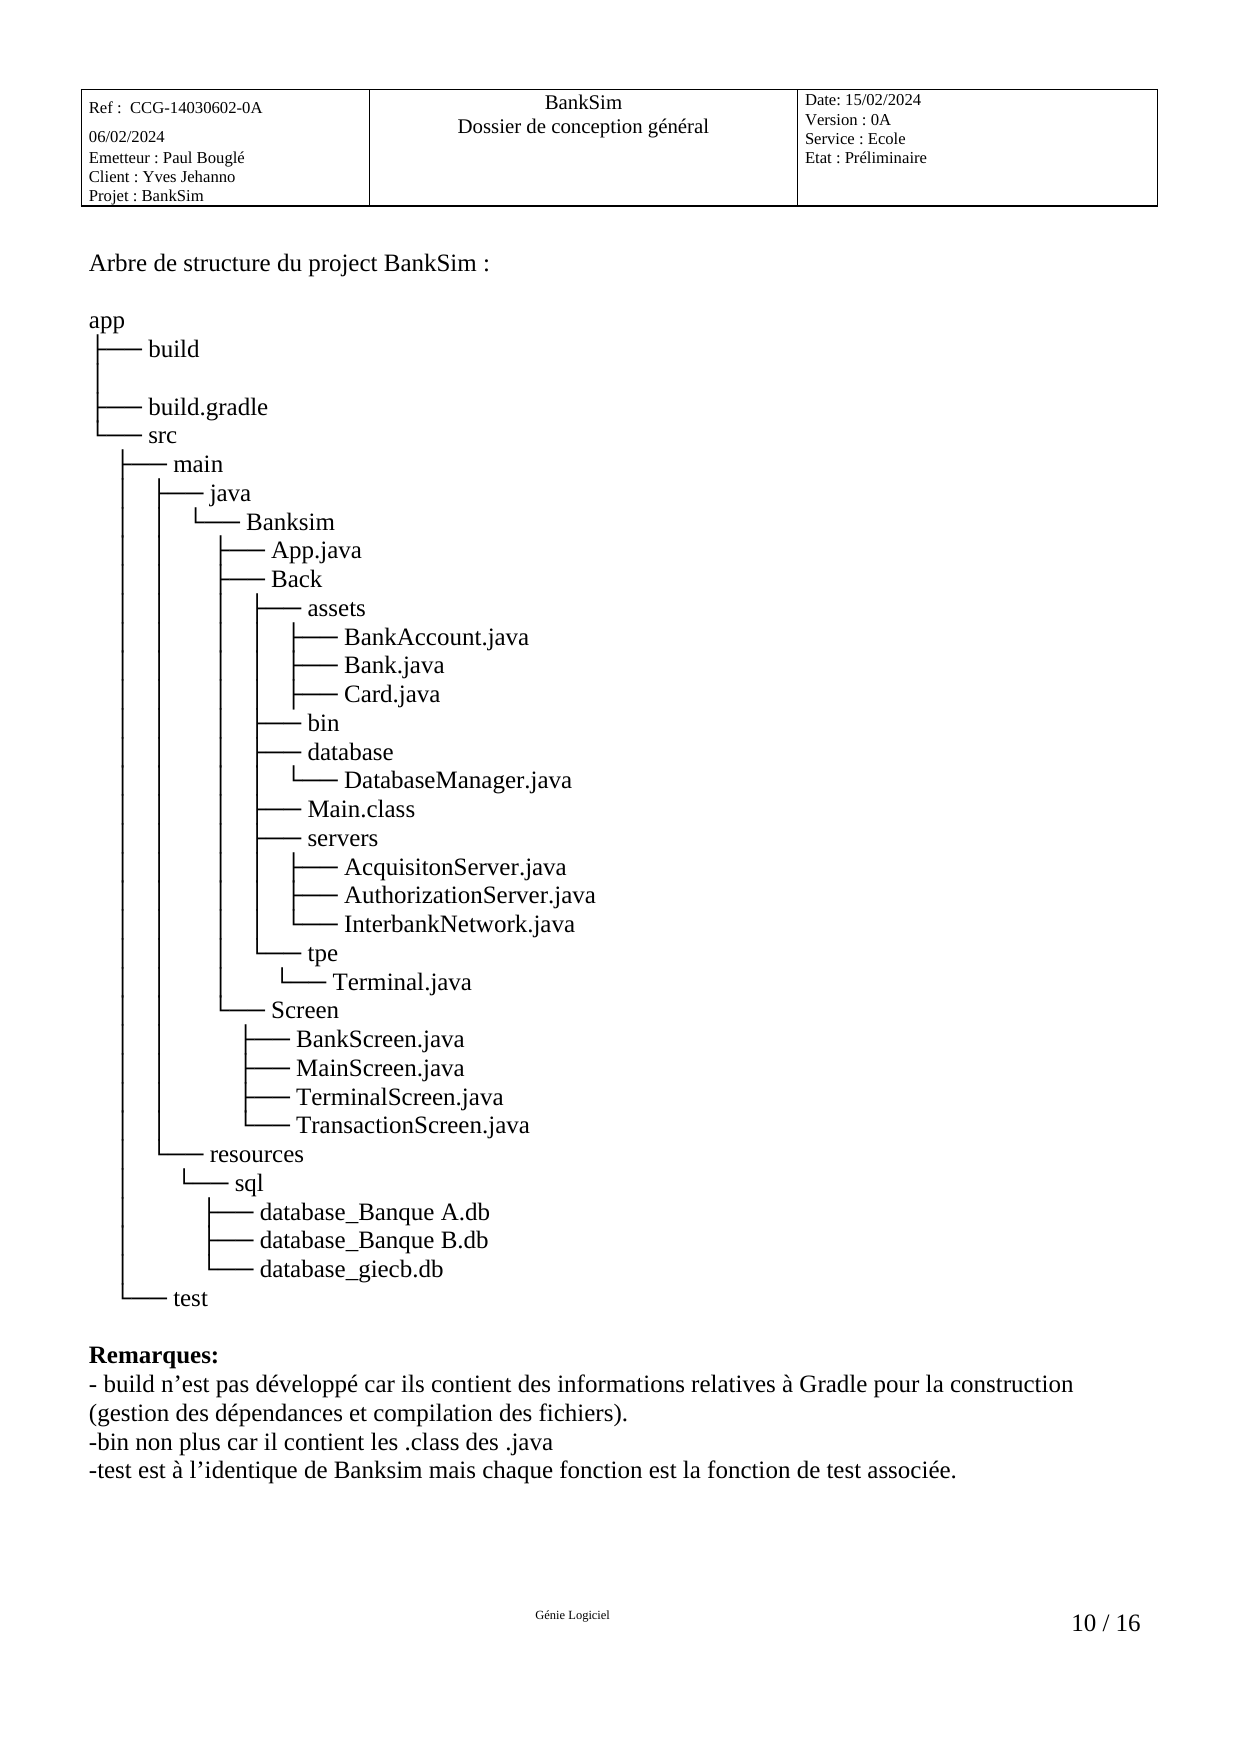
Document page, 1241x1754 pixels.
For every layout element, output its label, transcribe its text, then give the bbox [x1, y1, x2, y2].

text │ ├── database_Banque B.db [210, 1226, 1152, 1254]
text │ │ ├── Back [221, 564, 1152, 593]
text │ │ │ │ └── InterbankNetwork.java [89, 909, 121, 938]
text │ │ │ │ └── DatabaseManager.java [123, 766, 158, 794]
text ├── build.gradle [98, 392, 1152, 421]
text │ │ │ ├── assets [89, 593, 121, 622]
text │ │ │ │ ├── Bank.java [221, 651, 256, 679]
text │ │ │ │ ├── BankAccount.java [294, 622, 1152, 651]
text │ └── database_giecb.db [123, 1254, 1152, 1283]
text │ │ └── Banksim [89, 507, 121, 536]
text │ │ │ │ ├── Bank.java [89, 651, 121, 679]
text │ │ │ ├── Main.class [89, 794, 121, 823]
text │ │ ├── App.java [160, 536, 219, 564]
text │ │ │ ├── assets [123, 593, 158, 622]
text │ │ ├── Back [89, 564, 121, 593]
text │ │ ├── TerminalScreen.java [89, 1082, 121, 1111]
text │ │ │ ├── database [258, 737, 1152, 766]
text │ │ │ │ ├── BankAccount.java [123, 622, 158, 651]
text │ │ │ │ └── DatabaseManager.java [258, 766, 1152, 794]
text │ │ ├── BankScreen.java [246, 1024, 1152, 1053]
text ├── main [89, 449, 121, 478]
text │ │ │ │ ├── BankAccount.java [89, 622, 121, 651]
text │ │ │ │ ├── AcquisitonServer.java [221, 852, 256, 881]
text │ │ │ ├── database [89, 737, 121, 766]
text │ │ ├── BankScreen.java [89, 1024, 121, 1053]
text │ ├── java [89, 478, 121, 507]
text │ └── resources [123, 1139, 1152, 1168]
text └── test [89, 1283, 1152, 1312]
text ├── build [89, 334, 96, 363]
text │ │ │ │ ├── Card.java [294, 679, 1152, 708]
text │ │ ├── MainScreen.java [246, 1053, 1152, 1082]
text │ │ └── TransactionScreen.java [123, 1111, 158, 1139]
text │ │ └── Banksim [160, 507, 1152, 536]
text │ │ │ │ ├── Bank.java [123, 651, 158, 679]
text │ │ ├── MainScreen.java [89, 1053, 121, 1082]
text │ │ │ │ ├── AcquisitonServer.java [258, 852, 292, 881]
text │ │ │ │ ├── AcquisitonServer.java [160, 852, 219, 881]
text │ │ │ └── tpe [89, 938, 121, 967]
text │ │ │ │ ├── Bank.java [258, 651, 292, 679]
text │ │ │ ├── Main.class [258, 794, 1152, 823]
text │ │ │ ├── servers [221, 823, 256, 852]
text │ │ │ │ ├── AcquisitonServer.java [294, 852, 1152, 881]
text │ │ │ │ ├── AuthorizationServer.java [221, 881, 256, 909]
text │ │ │ │ └── InterbankNetwork.java [160, 909, 219, 938]
text │ │ │ ├── database [160, 737, 219, 766]
text │ │ │ ├── bin [89, 708, 121, 737]
text │ │ │ ├── bin [160, 708, 219, 737]
text │ │ │ ├── Main.class [160, 794, 219, 823]
text │ │ └── TransactionScreen.java [89, 1111, 121, 1139]
text │ │ ├── Back [123, 564, 158, 593]
text │ └── database_giecb.db [89, 1254, 121, 1283]
text │ └── resources [89, 1139, 121, 1168]
text │ │ │ │ ├── Card.java [123, 679, 158, 708]
text │ │ │ │ ├── BankAccount.java [221, 622, 256, 651]
text │ │ │ │ ├── Bank.java [160, 651, 219, 679]
text -test est à l’identique de Banksim mais chaque fonction est la fonction de test associée. [89, 1456, 1152, 1484]
text │ │ ├── Back [160, 564, 219, 593]
text │ │ ├── BankScreen.java [160, 1024, 244, 1053]
text │ │ └── Banksim [123, 507, 158, 536]
text │ [89, 363, 96, 392]
text │ ├── java [160, 478, 1152, 507]
text │ │ │ │ ├── Card.java [258, 679, 292, 708]
text │ │ │ ├── bin [123, 708, 158, 737]
text │ │ │ ├── servers [89, 823, 121, 852]
text │ │ ├── BankScreen.java [123, 1024, 158, 1053]
text │ │ └── Screen [160, 996, 1152, 1024]
text │ │ │ │ └── DatabaseManager.java [221, 766, 256, 794]
text Remarques: [89, 1341, 1152, 1369]
text │ │ │ └── tpe [160, 938, 219, 967]
text │ │ ├── TerminalScreen.java [160, 1082, 244, 1111]
text │ │ └── Screen [89, 996, 121, 1024]
text │ │ ├── App.java [89, 536, 121, 564]
text │ │ │ ├── servers [160, 823, 219, 852]
text - build n’est pas développé car ils contient des informations relatives à Gradle pour la construction (gestion des dépendances et compilation des fichiers). [89, 1369, 1152, 1427]
text │ │ │ │ ├── Bank.java [294, 651, 1152, 679]
text app [89, 306, 1152, 334]
text │ │ │ ├── servers [258, 823, 1152, 852]
text │ │ │ │ ├── Card.java [221, 679, 256, 708]
text │ │ │ └── Terminal.java [89, 967, 121, 996]
text │ ├── java [123, 478, 158, 507]
text │ │ │ └── Terminal.java [221, 967, 1152, 996]
text │ │ └── Screen [123, 996, 158, 1024]
text │ │ │ └── tpe [123, 938, 158, 967]
text │ │ ├── App.java [123, 536, 158, 564]
text │ │ ├── MainScreen.java [123, 1053, 158, 1082]
text │ │ │ │ └── InterbankNetwork.java [221, 909, 256, 938]
text │ ├── database_Banque B.db [123, 1226, 208, 1254]
text │ ├── database_Banque B.db [89, 1226, 121, 1254]
text │ ├── database_Banque A.db [123, 1197, 208, 1226]
text ├── build [98, 334, 1152, 363]
text │ │ │ │ ├── BankAccount.java [258, 622, 292, 651]
text │ │ │ │ ├── AuthorizationServer.java [89, 881, 121, 909]
text │ │ │ │ └── InterbankNetwork.java [123, 909, 158, 938]
text │ │ │ │ ├── AuthorizationServer.java [258, 881, 292, 909]
text │ │ │ │ ├── AcquisitonServer.java [89, 852, 121, 881]
text │ │ │ │ └── DatabaseManager.java [160, 766, 219, 794]
text │ │ ├── TerminalScreen.java [246, 1082, 1152, 1111]
text -bin non plus car il contient les .class des .java [89, 1427, 1152, 1456]
text │ │ │ │ ├── Card.java [160, 679, 219, 708]
text Arbre de structure du project BankSim : [89, 248, 1152, 277]
text │ └── sql [123, 1168, 1152, 1197]
text │ [98, 363, 1152, 392]
text │ │ └── TransactionScreen.java [160, 1111, 1152, 1139]
text │ │ │ │ ├── AuthorizationServer.java [294, 881, 1152, 909]
text │ │ │ │ ├── AcquisitonServer.java [123, 852, 158, 881]
text │ ├── database_Banque A.db [210, 1197, 1152, 1226]
text │ │ │ └── Terminal.java [123, 967, 158, 996]
text │ │ │ │ ├── Card.java [89, 679, 121, 708]
text │ │ │ └── tpe [221, 938, 1152, 967]
text │ │ │ ├── database [123, 737, 158, 766]
text ├── main [123, 449, 1152, 478]
text │ │ │ │ ├── AuthorizationServer.java [160, 881, 219, 909]
text │ │ │ └── Terminal.java [160, 967, 219, 996]
text │ │ │ │ └── DatabaseManager.java [89, 766, 121, 794]
text │ │ │ ├── Main.class [123, 794, 158, 823]
text │ └── sql [89, 1168, 121, 1197]
text │ │ │ ├── assets [221, 593, 256, 622]
text │ │ │ ├── database [221, 737, 256, 766]
text │ │ │ │ └── InterbankNetwork.java [258, 909, 1152, 938]
text │ │ │ ├── bin [258, 708, 1152, 737]
text │ │ │ │ ├── BankAccount.java [160, 622, 219, 651]
text │ │ │ ├── bin [221, 708, 256, 737]
text │ │ │ ├── assets [160, 593, 219, 622]
text │ │ │ ├── Main.class [221, 794, 256, 823]
text └── src [89, 421, 1152, 449]
text │ │ │ ├── assets [258, 593, 1152, 622]
text │ │ ├── TerminalScreen.java [123, 1082, 158, 1111]
text │ │ ├── App.java [221, 536, 1152, 564]
text │ │ │ ├── servers [123, 823, 158, 852]
text │ │ ├── MainScreen.java [160, 1053, 244, 1082]
text │ │ │ │ ├── AuthorizationServer.java [123, 881, 158, 909]
text │ ├── database_Banque A.db [89, 1197, 121, 1226]
